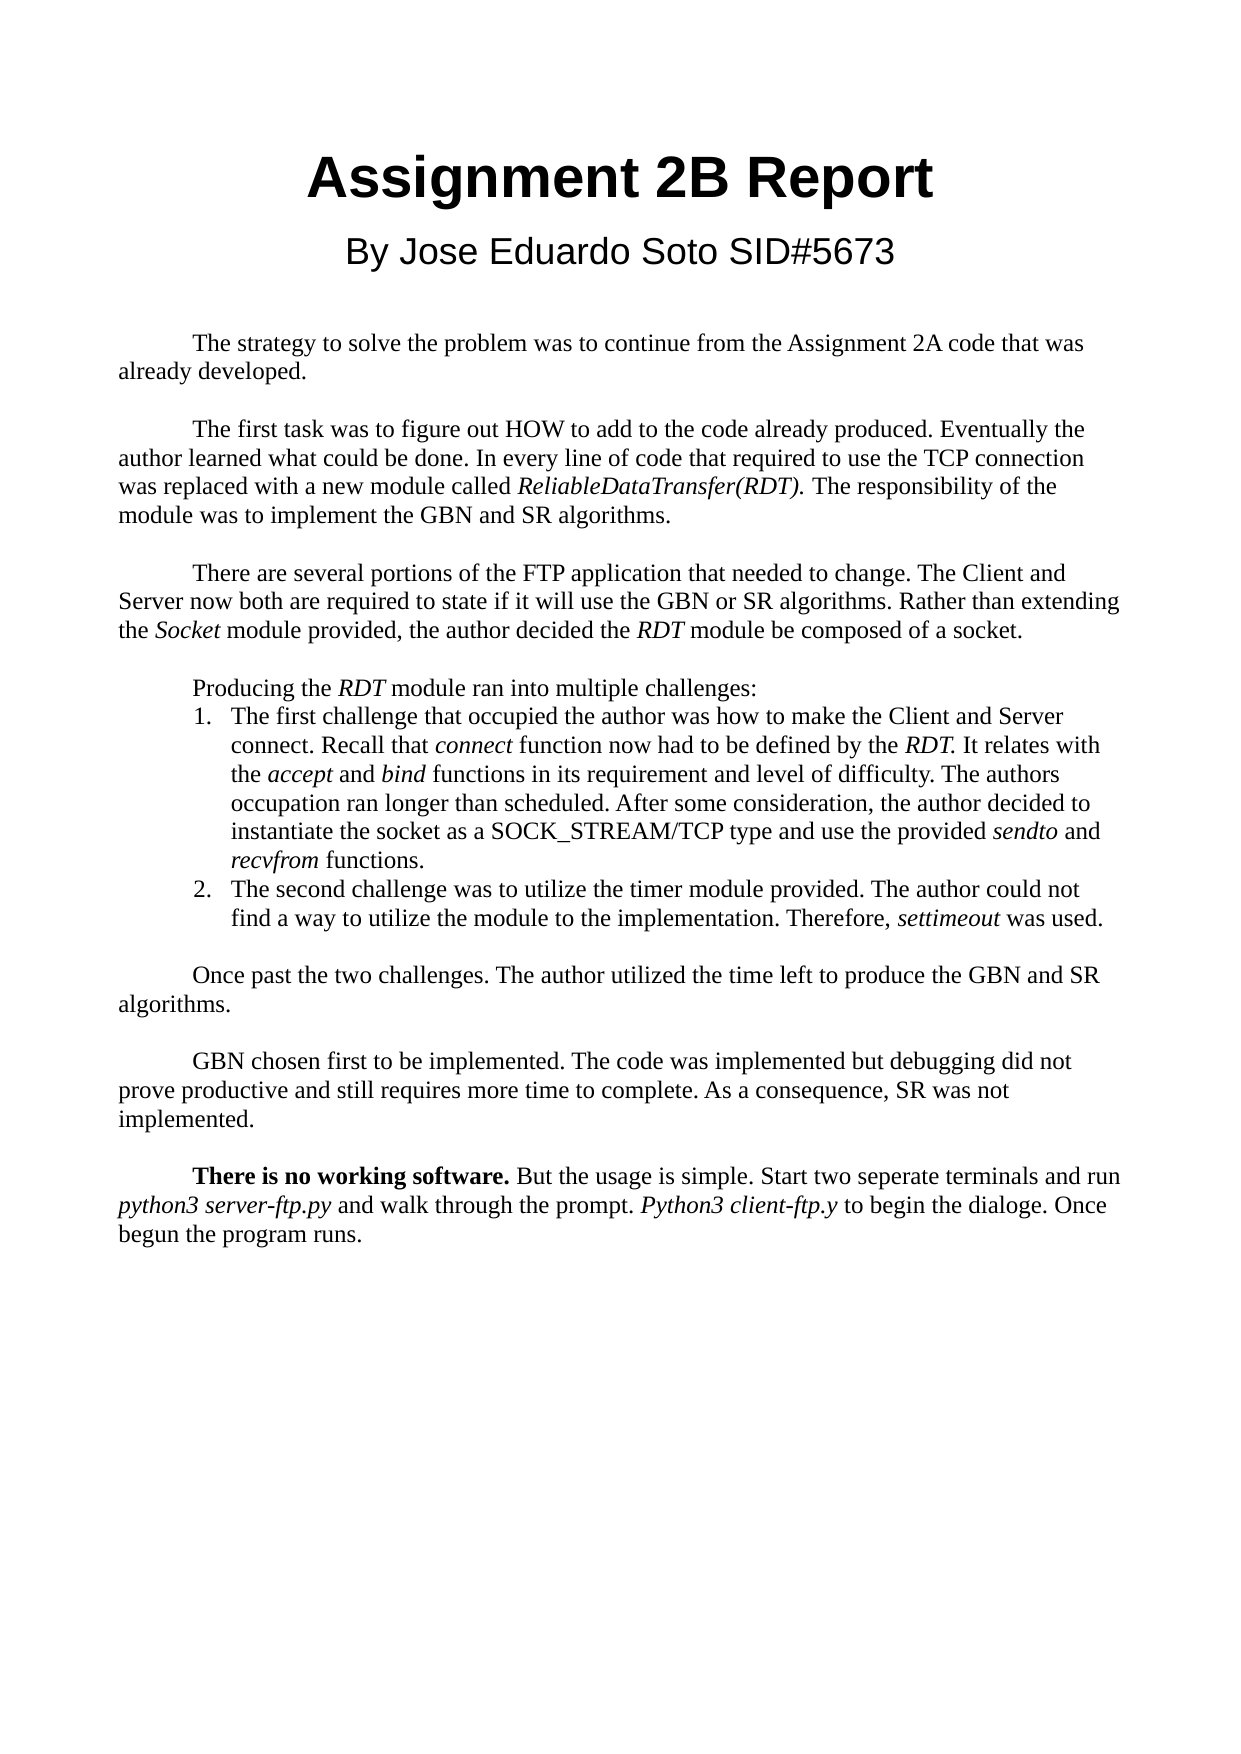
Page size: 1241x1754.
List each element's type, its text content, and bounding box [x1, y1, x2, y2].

text Producing the RDT module ran into multiple challenges: [118, 673, 1122, 701]
subtitle By Jose Eduardo Soto SID#5673 [118, 229, 1122, 315]
list The second challenge was to utilize the timer module provided. The author could not find a way to utilize the module to the implementation. Therefore, settimeout was used. [193, 874, 1122, 931]
text The strategy to solve the problem was to continue from the Assignment 2A code that was already developed. [118, 328, 1122, 385]
text There is no working software. But the usage is simple. Start two seperate terminals and run python3 server-ftp.py and walk through the prompt. Python3 client-ftp.y to begin the dialoge. Once begun the program runs. [118, 1161, 1122, 1248]
text Once past the two challenges. The author utilized the time left to produce the GBN and SR algorithms. [118, 960, 1122, 1018]
text There are several portions of the FTP application that needed to change. The Client and Server now both are required to state if it will use the GBN or SR algorithms. Rather than extending the Socket module provided, the author decided the RDT module be composed of a socket. [118, 558, 1122, 644]
list The first challenge that occupied the author was how to make the Client and Server connect. Recall that connect function now had to be defined by the RDT. It relates with the accept and bind functions in its requirement and level of difficulty. The authors occupation ran longer than scheduled. After some consideration, the author decided to instantiate the socket as a SOCK_STREAM/TCP type and use the provided sendto and recvfrom functions. [193, 701, 1122, 874]
text The first task was to figure out HOW to add to the code already produced. Eventually the author learned what could be done. In every line of code that required to use the TCP connection was replaced with a new module called ReliableDataTransfer(RDT). The responsibility of the module was to implement the GBN and SR algorithms. [118, 414, 1122, 529]
title Assignment 2B Report [118, 143, 1122, 210]
text GBN chosen first to be implemented. The code was implemented but debugging did not prove productive and still requires more time to complete. As a consequence, SR was not implemented. [118, 1046, 1122, 1133]
